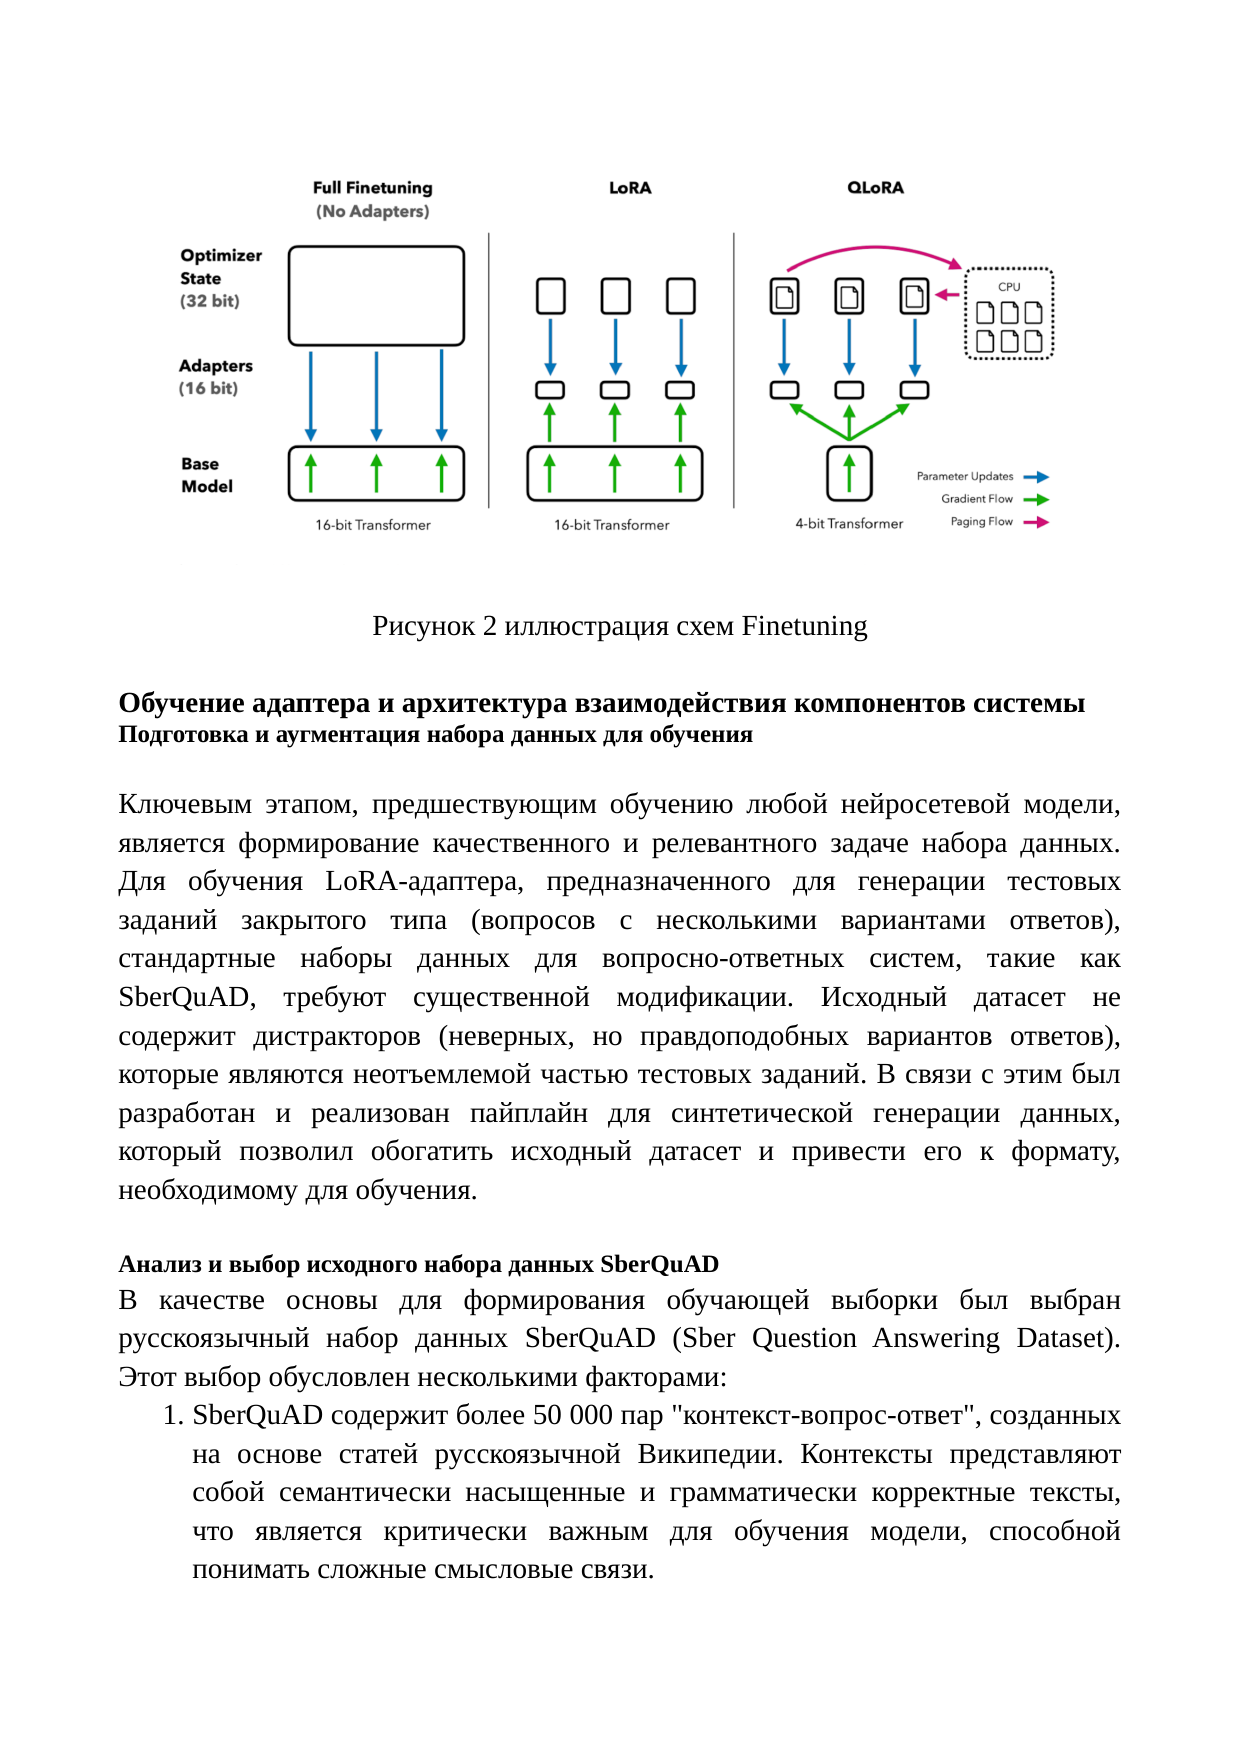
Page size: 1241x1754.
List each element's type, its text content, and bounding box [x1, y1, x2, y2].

subtitle Обучение адаптера и архитектура взаимодействия компонентов системы [118, 686, 1122, 719]
picture [118, 118, 1123, 565]
subtitle Подготовка и аугментация набора данных для обучения [118, 719, 1122, 748]
subtitle Анализ и выбор исходного набора данных SberQuAD [118, 1249, 1122, 1278]
text Рисунок 2 иллюстрация схем Finetuning [118, 608, 1122, 642]
list SberQuAD содержит более 50 000 пар "контекст-вопрос-ответ", созданных на основе статей русскоязычной Википедии. Контексты представляют собой семантически насыщенные и грамматически корректные тексты, что является критически важным для обучения модели, способной понимать сложные смысловые связи. [162, 1397, 1122, 1585]
text Ключевым этапом, предшествующим обучению любой нейросетевой модели, является формирование качественного и релевантного задаче набора данных. Для обучения LoRA-адаптера, предназначенного для генерации тестовых заданий закрытого типа (вопросов с несколькими вариантами ответов), стандартные наборы данных для вопросно-ответных систем, такие как SberQuAD, требуют существенной модификации. Исходный датасет не содержит дистракторов (неверных, но правдоподобных вариантов ответов), которые являются неотъемлемой частью тестовых заданий. В связи с этим был разработан и реализован пайплайн для синтетической генерации данных, который позволил обогатить исходный датасет и привести его к формату, необходимому для обучения. [118, 786, 1122, 1205]
text В качестве основы для формирования обучающей выборки был выбран русскоязычный набор данных SberQuAD (Sber Question Answering Dataset). Этот выбор обусловлен несколькими факторами: [118, 1282, 1122, 1392]
